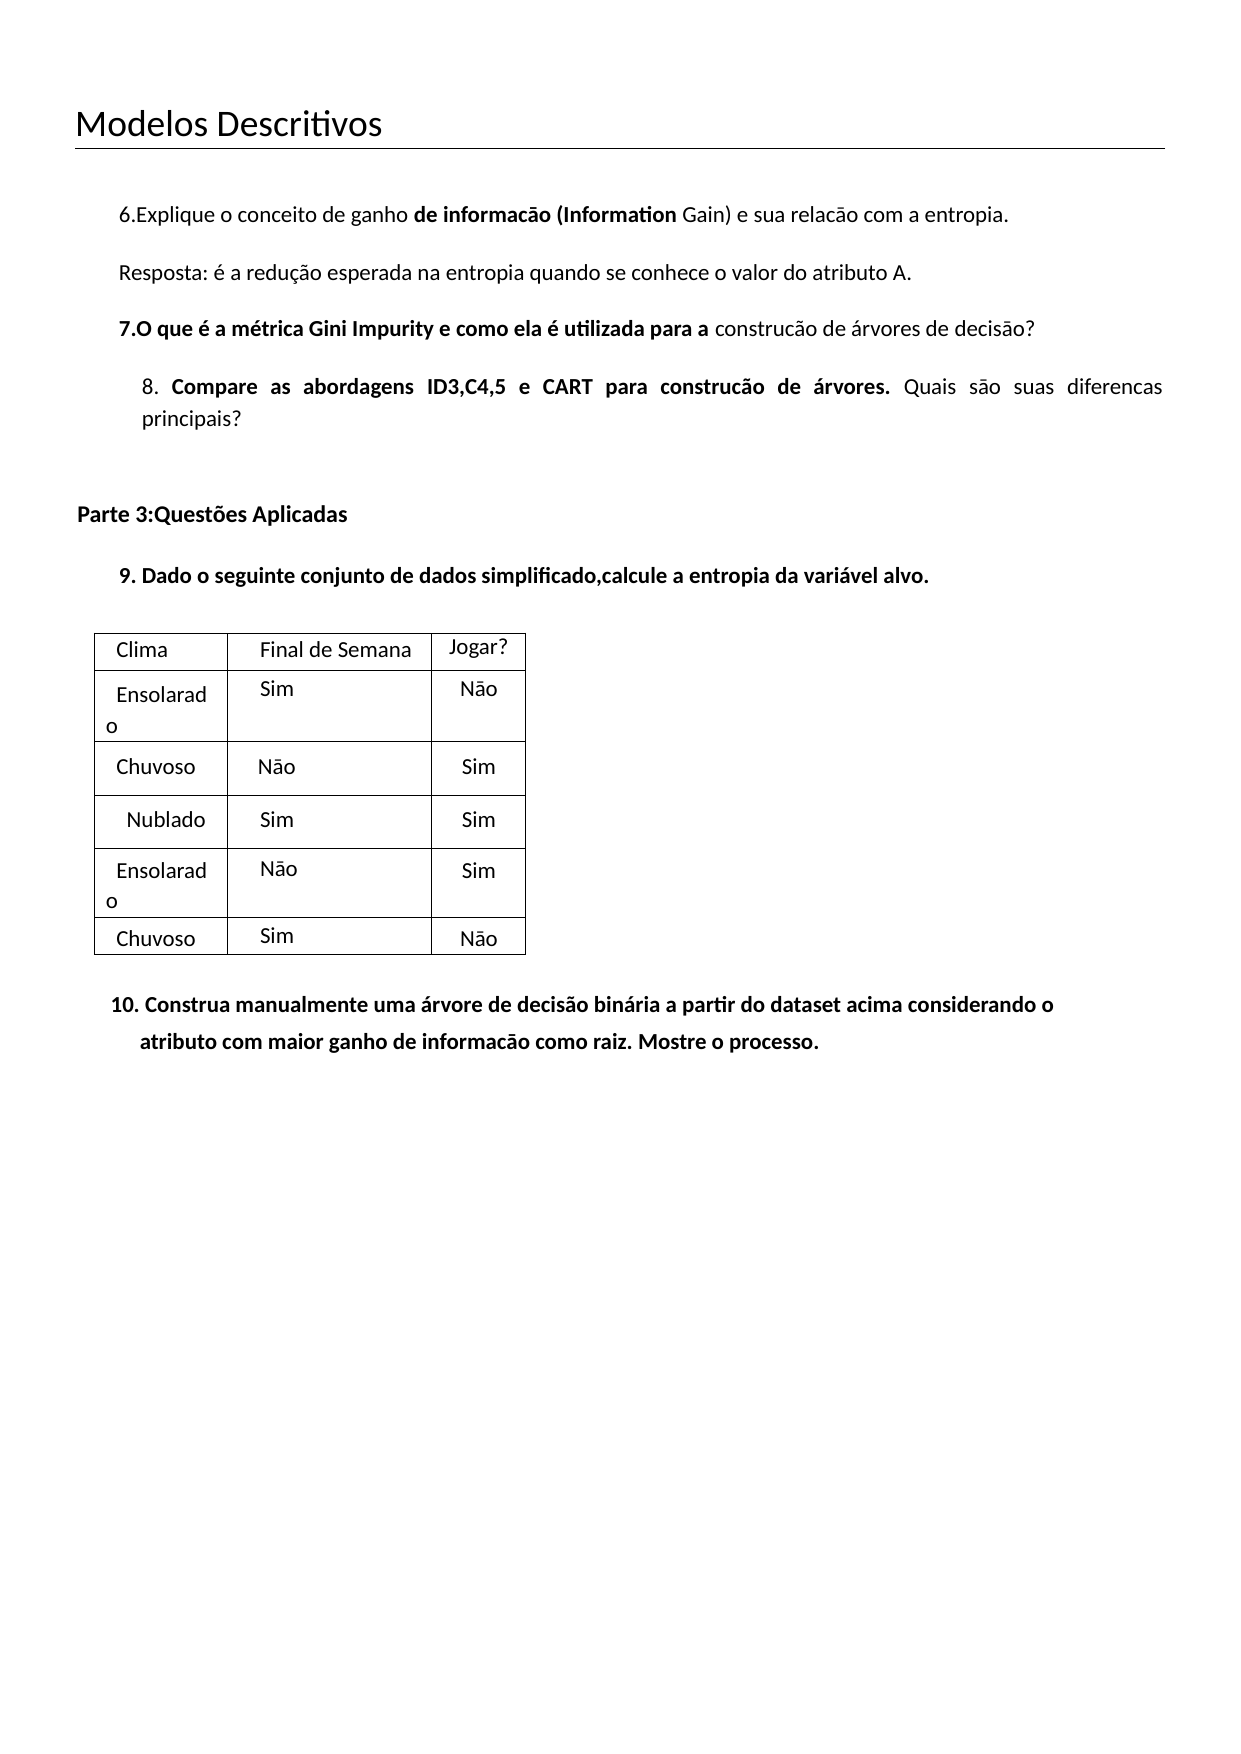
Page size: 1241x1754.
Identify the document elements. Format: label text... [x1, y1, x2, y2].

table_cell Nāo [228, 849, 431, 917]
table_cell Chuvoso [95, 742, 227, 795]
text 10. Construa manualmente uma árvore de decisão binária a partir do dataset acima considerando o [75, 990, 1165, 1018]
table_cell Chuvoso [95, 918, 227, 954]
table_cell Nāo [432, 671, 525, 741]
table_cell Sim [432, 742, 525, 795]
text Resposta: é a redução esperada na entropia quando se conhece o valor do atributo A. [75, 258, 1165, 286]
table_header Final de Semana [228, 634, 431, 670]
table_header Clima [95, 634, 227, 670]
table_cell Nāo [432, 918, 525, 954]
table_cell Ensolarado [95, 671, 227, 741]
text atributo com maior ganho de informacāo como raiz. Mostre o processo. [75, 1027, 1165, 1055]
table_header Jogar? [432, 634, 525, 670]
text 6.Explique o conceito de ganho de informacāo (Information Gain) e sua relacāo com a entropia. [75, 200, 1165, 228]
table_cell Sim [432, 849, 525, 917]
text 8. Compare as abordagens ID3,C4,5 e CART para construcão de árvores. Quais sāo suas diferencas principais? [142, 372, 1163, 432]
text 7.O que é a métrica Gini Impurity e como ela é utilizada para a construcão de árvores de decisāo? [75, 314, 1165, 342]
table_cell Sim [228, 796, 431, 847]
table_cell Sim [228, 918, 431, 954]
text Parte 3:Questões Aplicadas [75, 499, 1165, 528]
table_cell Nublado [95, 796, 227, 847]
table_cell Sim [228, 671, 431, 741]
table_cell Ensolarado [95, 849, 227, 917]
table_cell Nāo [228, 742, 431, 795]
table_cell Sim [432, 796, 525, 847]
text 9. Dado o seguinte conjunto de dados simplificado,calcule a entropia da variável alvo. [75, 561, 1165, 589]
